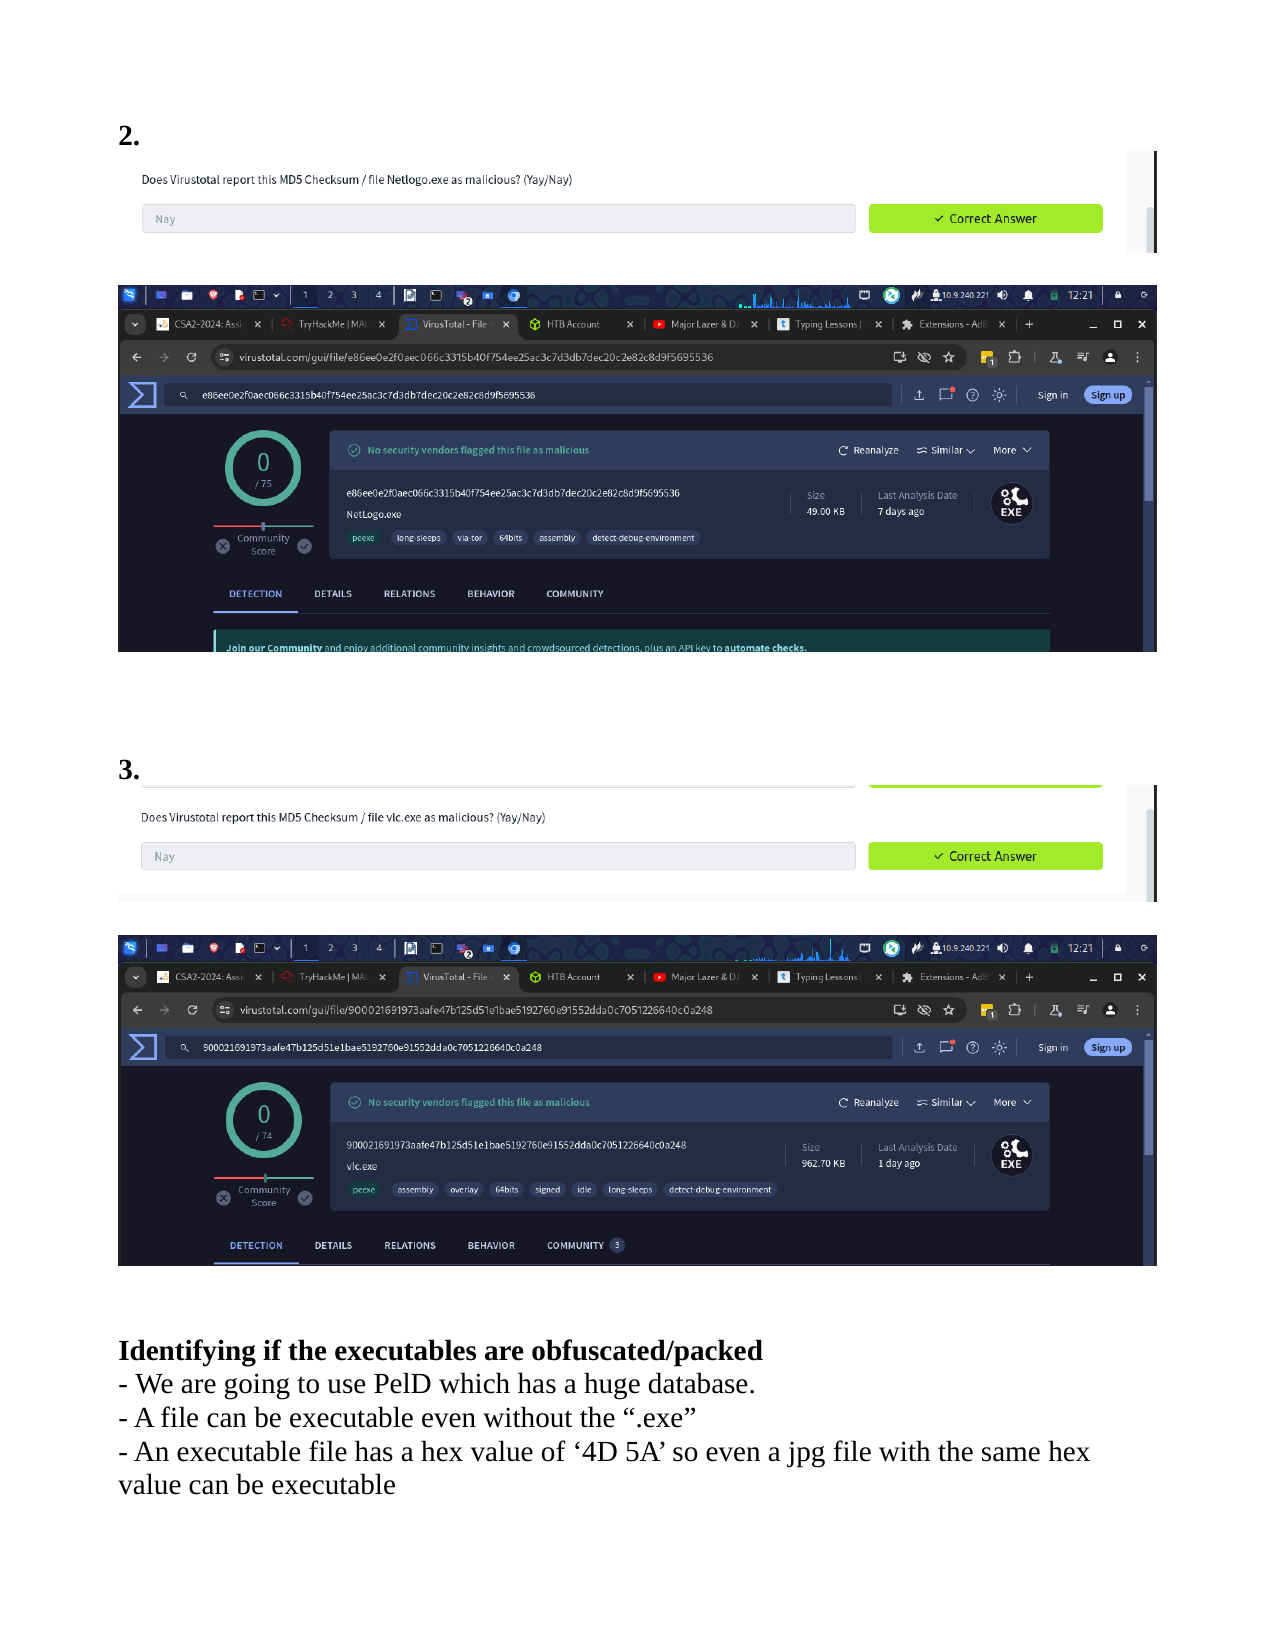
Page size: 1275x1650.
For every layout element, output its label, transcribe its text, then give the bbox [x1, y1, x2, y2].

picture [118, 285, 1157, 652]
text - We are going to use PelD which has a huge database. [118, 1367, 1157, 1400]
text Identifying if the executables are obfuscated/packed [118, 1333, 1157, 1367]
text - A file can be executable even without the “.exe” [118, 1400, 1157, 1434]
text 3. [118, 752, 1157, 785]
picture [118, 151, 1157, 253]
text - An executable file has a hex value of ‘4D 5A’ so even a jpg file with the same hex value can be executable [118, 1434, 1157, 1501]
picture [118, 785, 1157, 902]
picture [118, 935, 1157, 1266]
text 2. [118, 118, 1157, 151]
